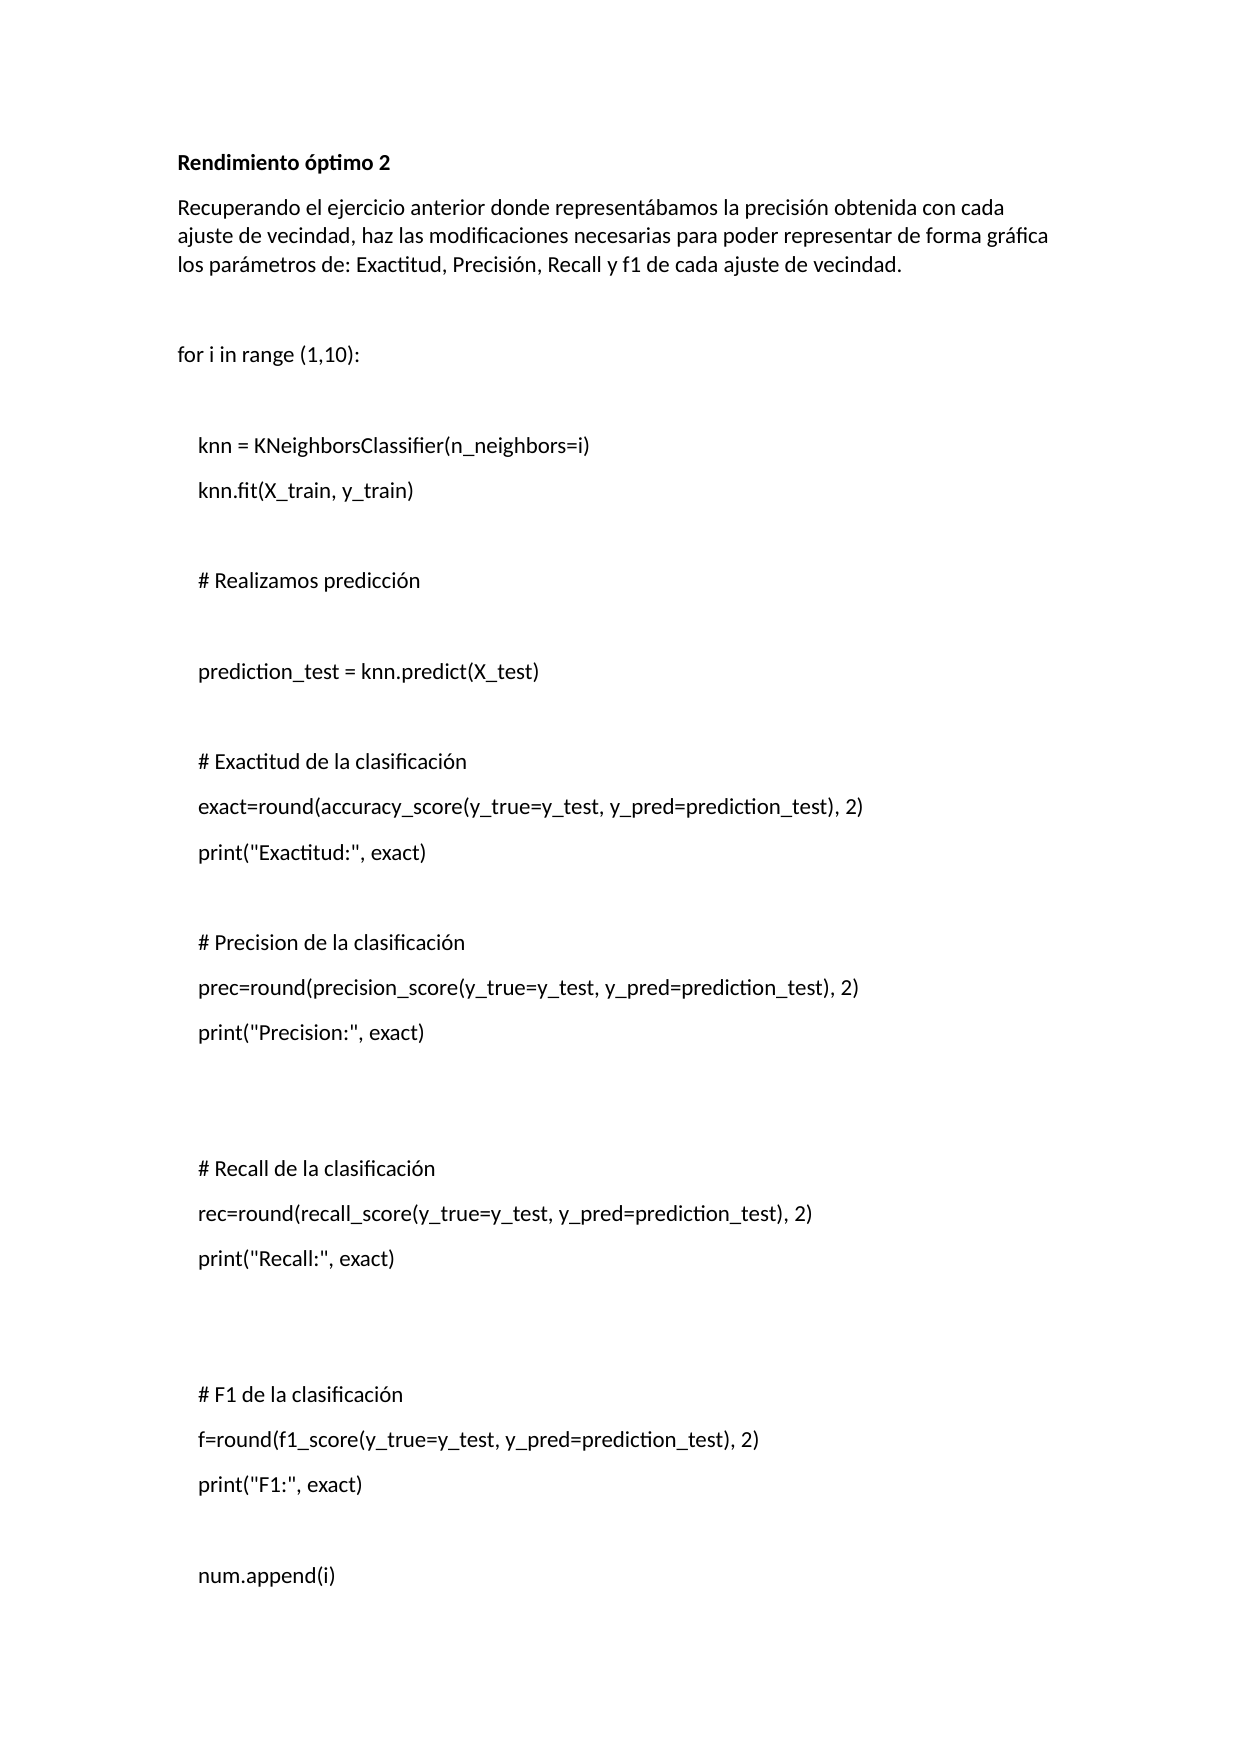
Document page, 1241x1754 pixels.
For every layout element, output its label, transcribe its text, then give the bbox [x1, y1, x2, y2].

text # Recall de la clasificación [177, 1154, 1063, 1182]
text knn.fit(X_train, y_train) [177, 476, 1063, 504]
text print("F1:", exact) [177, 1471, 1063, 1498]
text num.append(i) [177, 1561, 1063, 1589]
text knn = KNeighborsClassifier(n_neighbors=i) [177, 431, 1063, 459]
text print("Exactitud:", exact) [177, 838, 1063, 866]
text prec=round(precision_score(y_true=y_test, y_pred=prediction_test), 2) [177, 973, 1063, 1001]
text print("Precision:", exact) [177, 1018, 1063, 1046]
text rec=round(recall_score(y_true=y_test, y_pred=prediction_test), 2) [177, 1199, 1063, 1227]
text prediction_test = knn.predict(X_test) [177, 657, 1063, 685]
text print("Recall:", exact) [177, 1244, 1063, 1272]
text # Realizamos predicción [177, 566, 1063, 594]
text # F1 de la clasificación [177, 1380, 1063, 1408]
text f=round(f1_score(y_true=y_test, y_pred=prediction_test), 2) [177, 1425, 1063, 1453]
text Recuperando el ejercicio anterior donde representábamos la precisión obtenida con cada ajuste de vecindad, haz las modificaciones necesarias para poder representar de forma gráfica los parámetros de: Exactitud, Precisión, Recall y f1 de cada ajuste de vecindad. [177, 193, 1063, 278]
text for i in range (1,10): [177, 340, 1063, 368]
text exact=round(accuracy_score(y_true=y_test, y_pred=prediction_test), 2) [177, 792, 1063, 820]
text # Precision de la clasificación [177, 928, 1063, 956]
text Rendimiento óptimo 2 [177, 148, 1063, 176]
text # Exactitud de la clasificación [177, 747, 1063, 775]
